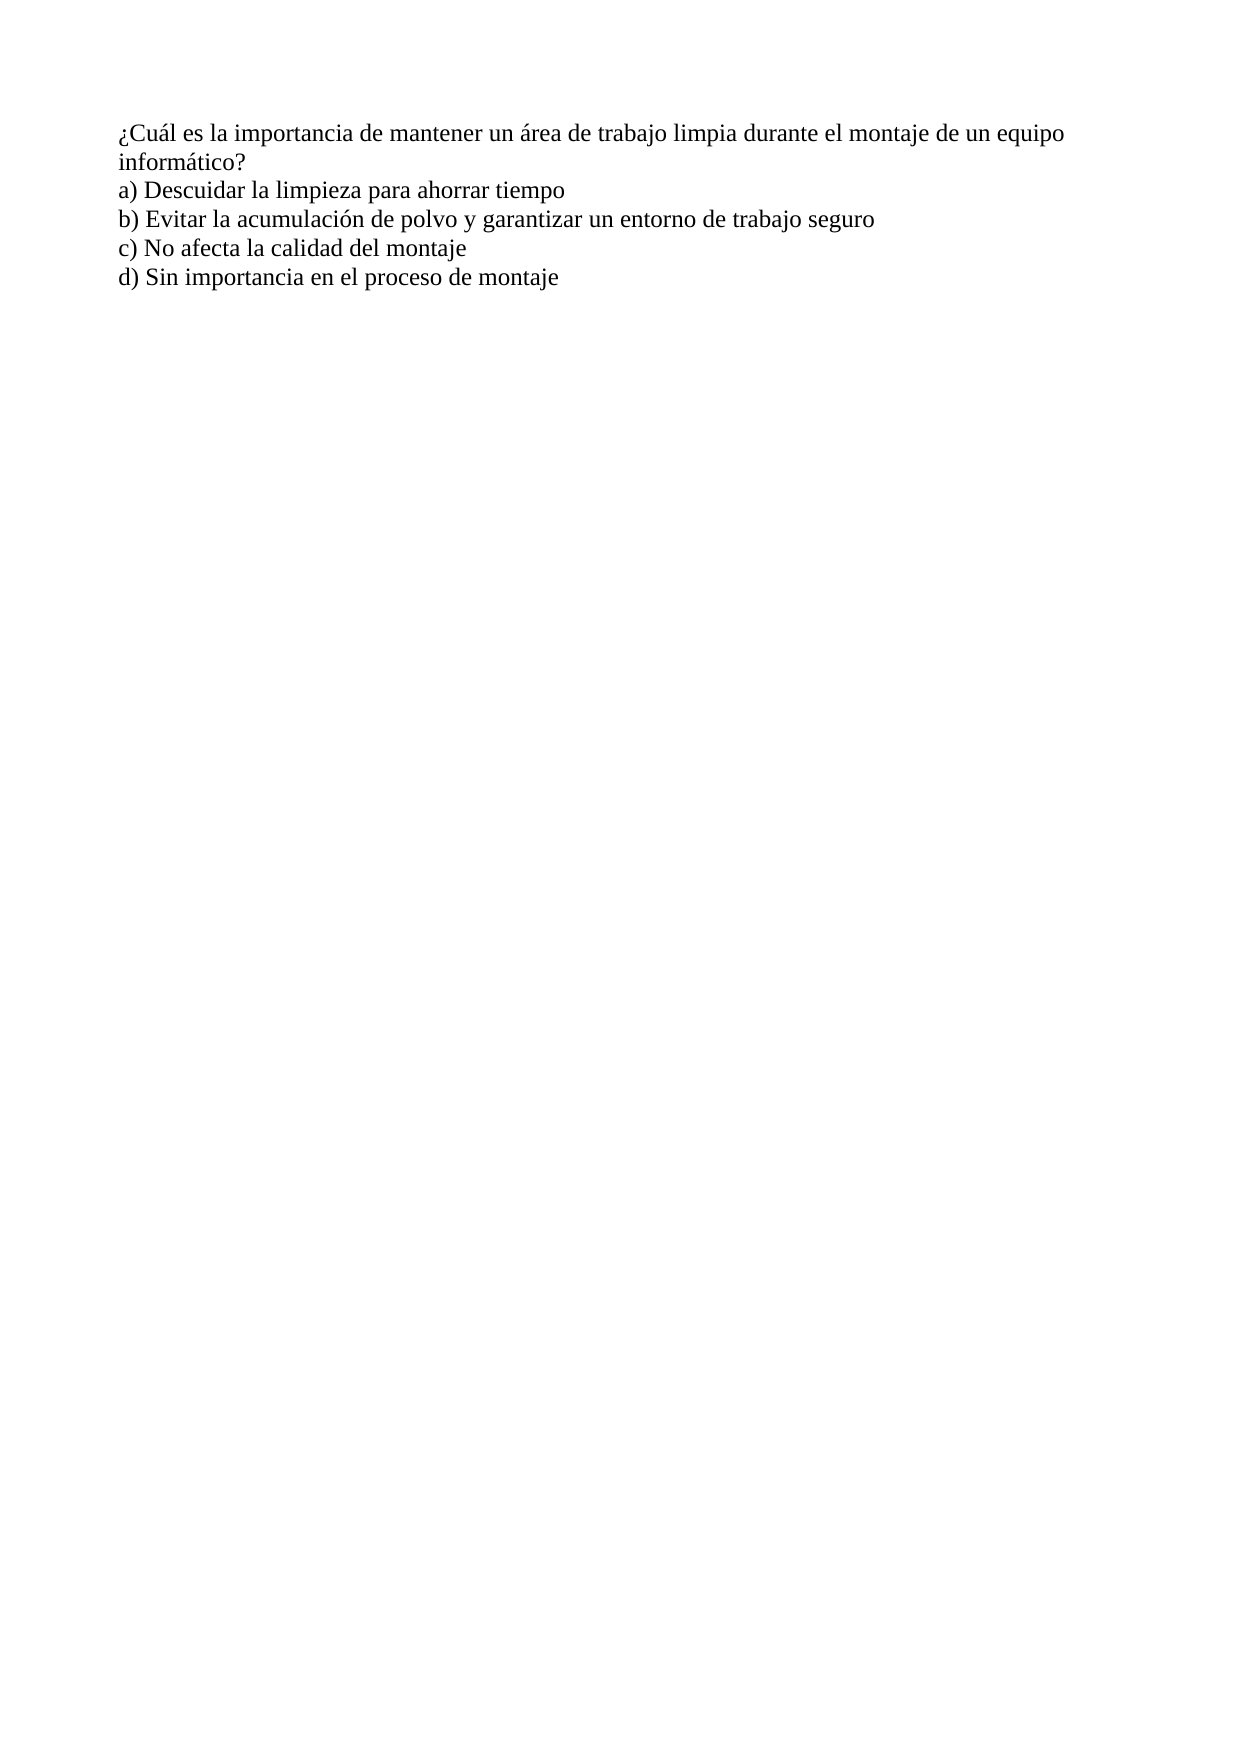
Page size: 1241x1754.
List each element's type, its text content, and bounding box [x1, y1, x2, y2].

text d) Sin importancia en el proceso de montaje [118, 262, 1122, 291]
text c) No afecta la calidad del montaje [118, 233, 1122, 262]
text b) Evitar la acumulación de polvo y garantizar un entorno de trabajo seguro [118, 204, 1122, 233]
text ¿Cuál es la importancia de mantener un área de trabajo limpia durante el montaje de un equipo informático? [118, 118, 1122, 176]
text a) Descuidar la limpieza para ahorrar tiempo [118, 176, 1122, 204]
